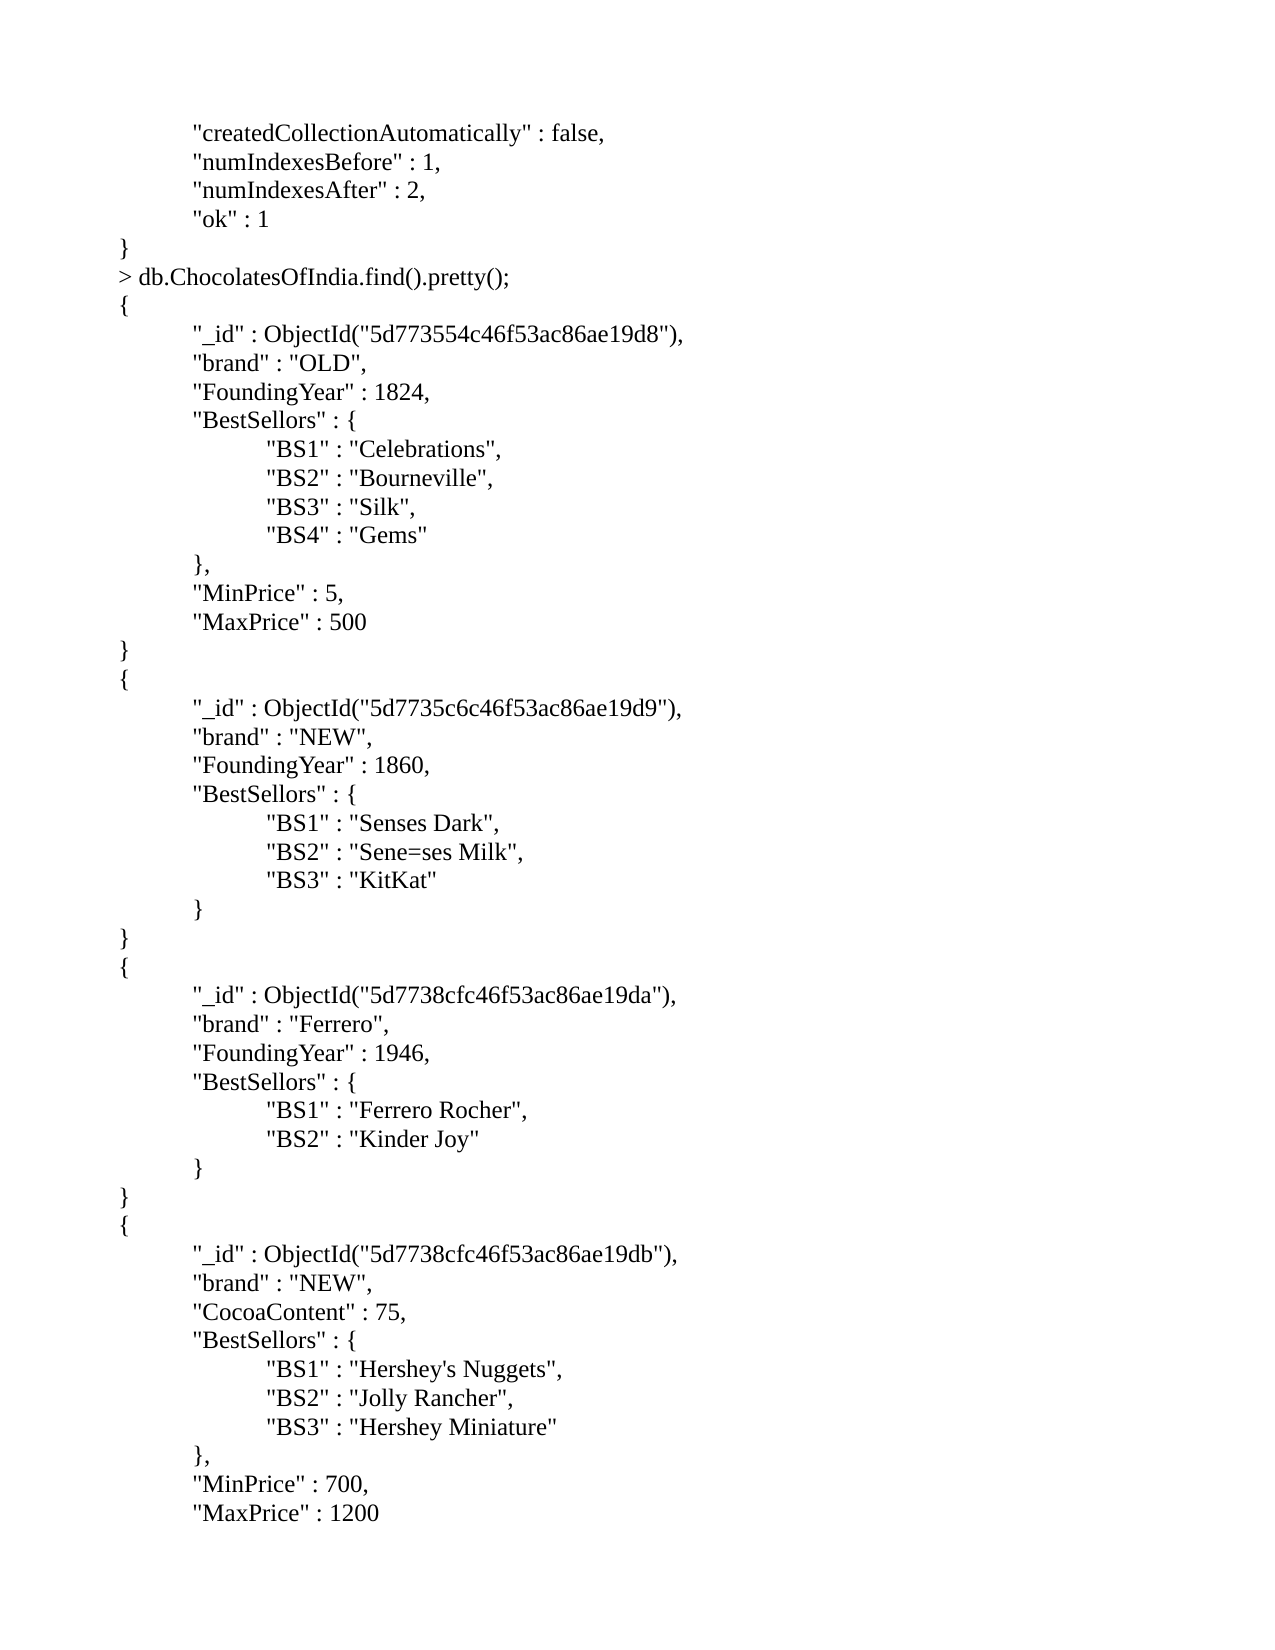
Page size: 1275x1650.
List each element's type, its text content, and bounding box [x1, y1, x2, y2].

text "MinPrice" : 5, [118, 578, 1157, 607]
text { [118, 1211, 1157, 1239]
text "BS3" : "Silk", [118, 492, 1157, 521]
text }, [118, 549, 1157, 578]
text > db.ChocolatesOfIndia.find().pretty(); [118, 262, 1157, 291]
text "_id" : ObjectId("5d7738cfc46f53ac86ae19db"), [118, 1239, 1157, 1268]
text "MaxPrice" : 1200 [118, 1498, 1157, 1527]
text "BS1" : "Hershey's Nuggets", [118, 1354, 1157, 1383]
text "brand" : "OLD", [118, 348, 1157, 377]
text "BS1" : "Celebrations", [118, 434, 1157, 463]
text } [118, 1182, 1157, 1211]
text "BestSellors" : { [118, 406, 1157, 434]
text "BS1" : "Senses Dark", [118, 808, 1157, 837]
text "ok" : 1 [118, 204, 1157, 233]
text "BS1" : "Ferrero Rocher", [118, 1096, 1157, 1124]
text "brand" : "Ferrero", [118, 1009, 1157, 1038]
text } [118, 923, 1157, 952]
text "FoundingYear" : 1946, [118, 1038, 1157, 1067]
text "BestSellors" : { [118, 779, 1157, 808]
text "MaxPrice" : 500 [118, 607, 1157, 636]
text }, [118, 1441, 1157, 1469]
text { [118, 664, 1157, 693]
text } [118, 636, 1157, 664]
text "BestSellors" : { [118, 1326, 1157, 1354]
text { [118, 291, 1157, 319]
text } [118, 1153, 1157, 1182]
text "BS3" : "KitKat" [118, 866, 1157, 894]
text "createdCollectionAutomatically" : false, [118, 118, 1157, 147]
text "BS4" : "Gems" [118, 521, 1157, 549]
text "brand" : "NEW", [118, 722, 1157, 751]
text "MinPrice" : 700, [118, 1469, 1157, 1498]
text "_id" : ObjectId("5d7735c6c46f53ac86ae19d9"), [118, 693, 1157, 722]
text "_id" : ObjectId("5d7738cfc46f53ac86ae19da"), [118, 981, 1157, 1009]
text "numIndexesAfter" : 2, [118, 176, 1157, 204]
text { [118, 952, 1157, 981]
text "BS2" : "Bourneville", [118, 463, 1157, 492]
text "BS3" : "Hershey Miniature" [118, 1412, 1157, 1441]
text "BS2" : "Sene=ses Milk", [118, 837, 1157, 866]
text "BS2" : "Jolly Rancher", [118, 1383, 1157, 1412]
text } [118, 233, 1157, 262]
text } [118, 894, 1157, 923]
text "FoundingYear" : 1860, [118, 751, 1157, 779]
text "numIndexesBefore" : 1, [118, 147, 1157, 176]
text "CocoaContent" : 75, [118, 1297, 1157, 1326]
text "BS2" : "Kinder Joy" [118, 1124, 1157, 1153]
text "_id" : ObjectId("5d773554c46f53ac86ae19d8"), [118, 319, 1157, 348]
text "FoundingYear" : 1824, [118, 377, 1157, 406]
text "brand" : "NEW", [118, 1268, 1157, 1297]
text "BestSellors" : { [118, 1067, 1157, 1096]
